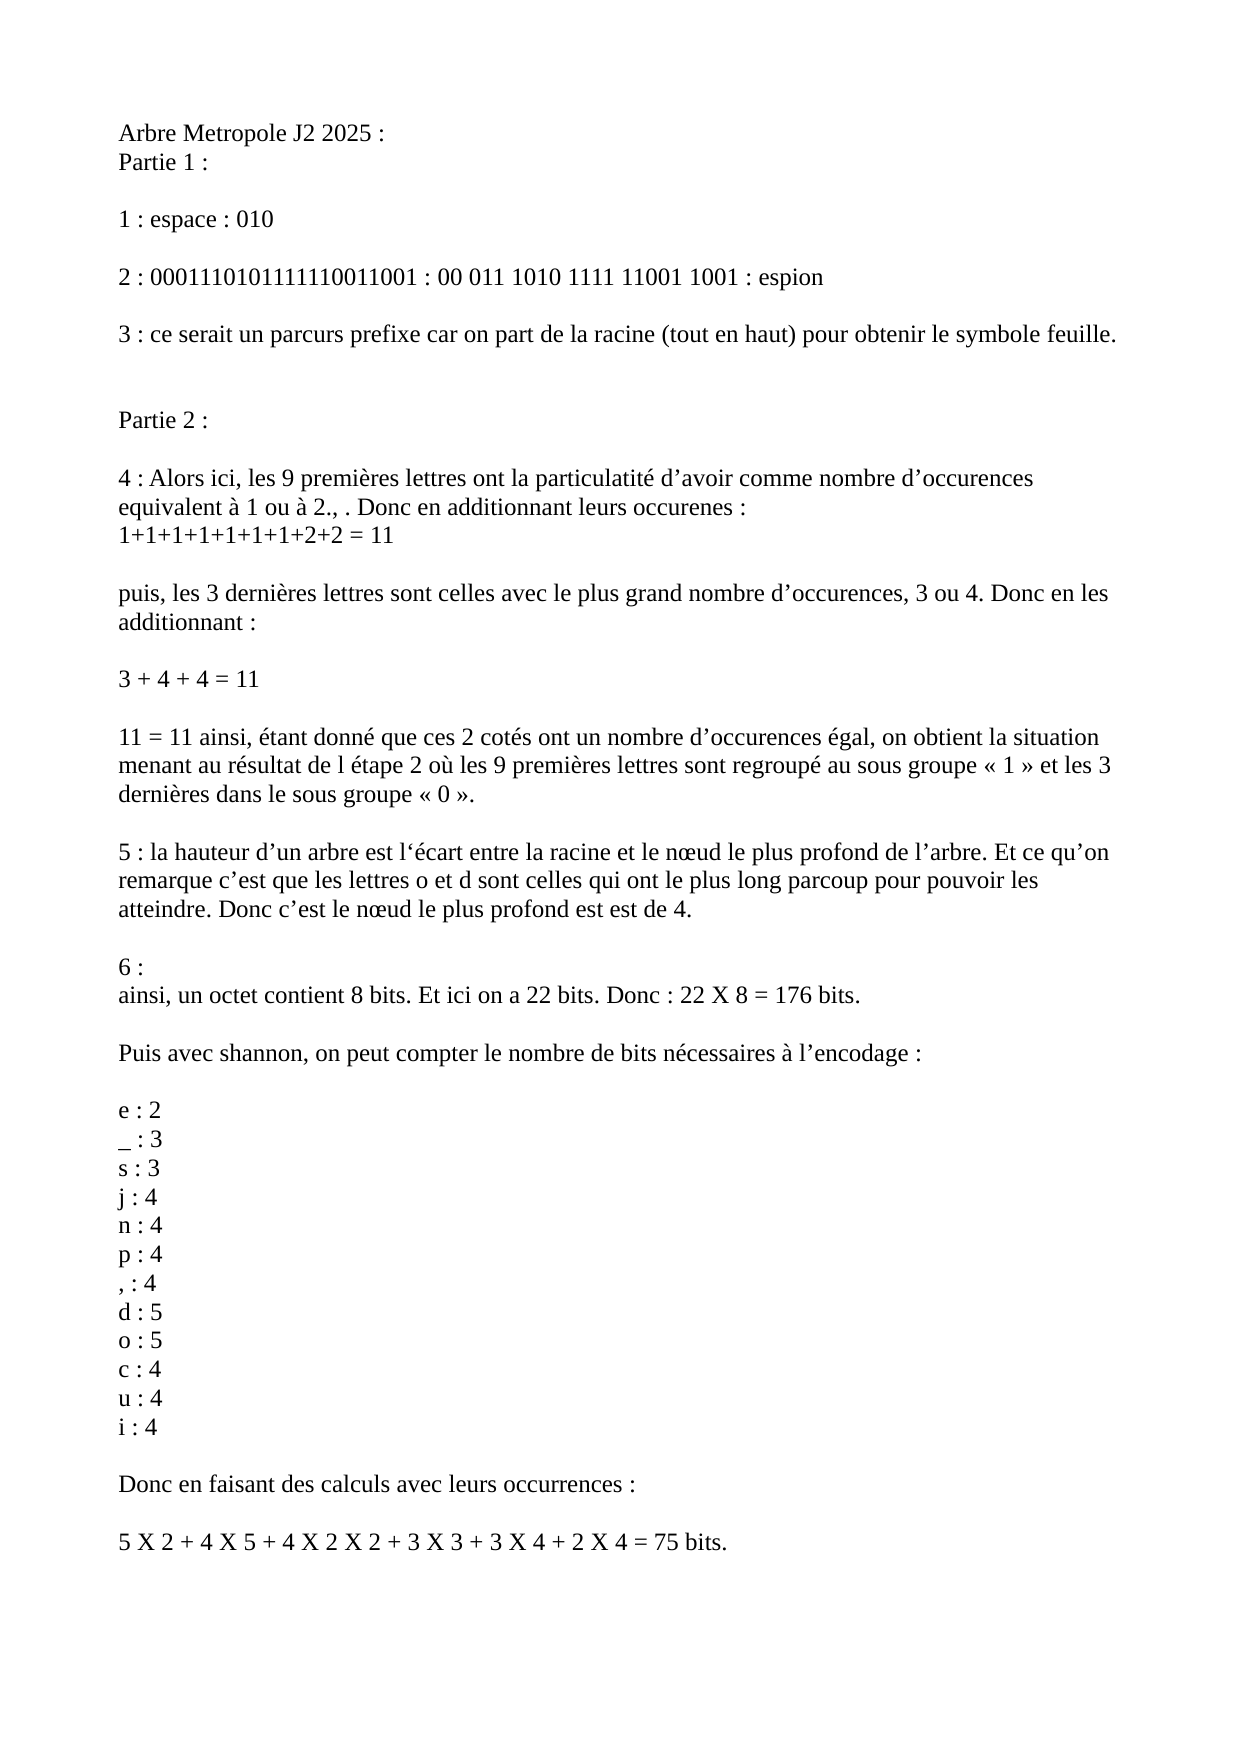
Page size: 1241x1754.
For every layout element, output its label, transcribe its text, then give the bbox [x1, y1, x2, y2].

text 5 X 2 + 4 X 5 + 4 X 2 X 2 + 3 X 3 + 3 X 4 + 2 X 4 = 75 bits. [118, 1527, 1122, 1556]
text ainsi, un octet contient 8 bits. Et ici on a 22 bits. Donc : 22 X 8 = 176 bits. [118, 981, 1122, 1009]
text d : 5 [118, 1297, 1122, 1326]
text Puis avec shannon, on peut compter le nombre de bits nécessaires à l’encodage : [118, 1038, 1122, 1067]
text Partie 2 : [118, 406, 1122, 434]
text 3 : ce serait un parcurs prefixe car on part de la racine (tout en haut) pour obtenir le symbole feuille. [118, 319, 1122, 348]
text p : 4 [118, 1239, 1122, 1268]
text u : 4 [118, 1383, 1122, 1412]
text e : 2 [118, 1096, 1122, 1124]
text 5 : la hauteur d’un arbre est l‘écart entre la racine et le nœud le plus profond de l’arbre. Et ce qu’on remarque c’est que les lettres o et d sont celles qui ont le plus long parcoup pour pouvoir les atteindre. Donc c’est le nœud le plus profond est est de 4. [118, 837, 1122, 923]
text 2 : 0001110101111110011001 : 00 011 1010 1111 11001 1001 : espion [118, 262, 1122, 291]
text puis, les 3 dernières lettres sont celles avec le plus grand nombre d’occurences, 3 ou 4. Donc en les additionnant : [118, 578, 1122, 636]
text j : 4 [118, 1182, 1122, 1211]
text Partie 1 : [118, 147, 1122, 176]
text c : 4 [118, 1354, 1122, 1383]
text Arbre Metropole J2 2025 : [118, 118, 1122, 147]
text _ : 3 [118, 1124, 1122, 1153]
text Donc en faisant des calculs avec leurs occurrences : [118, 1469, 1122, 1498]
text , : 4 [118, 1268, 1122, 1297]
text o : 5 [118, 1326, 1122, 1354]
text s : 3 [118, 1153, 1122, 1182]
text 4 : Alors ici, les 9 premières lettres ont la particulatité d’avoir comme nombre d’occurences equivalent à 1 ou à 2., . Donc en additionnant leurs occurenes : [118, 463, 1122, 521]
text 1+1+1+1+1+1+1+2+2 = 11 [118, 521, 1122, 549]
text 3 + 4 + 4 = 11 [118, 664, 1122, 693]
text n : 4 [118, 1211, 1122, 1239]
text i : 4 [118, 1412, 1122, 1441]
text 1 : espace : 010 [118, 204, 1122, 233]
text 11 = 11 ainsi, étant donné que ces 2 cotés ont un nombre d’occurences égal, on obtient la situation menant au résultat de l étape 2 où les 9 premières lettres sont regroupé au sous groupe « 1 » et les 3 dernières dans le sous groupe « 0 ». [118, 722, 1122, 808]
text 6 : [118, 952, 1122, 981]
